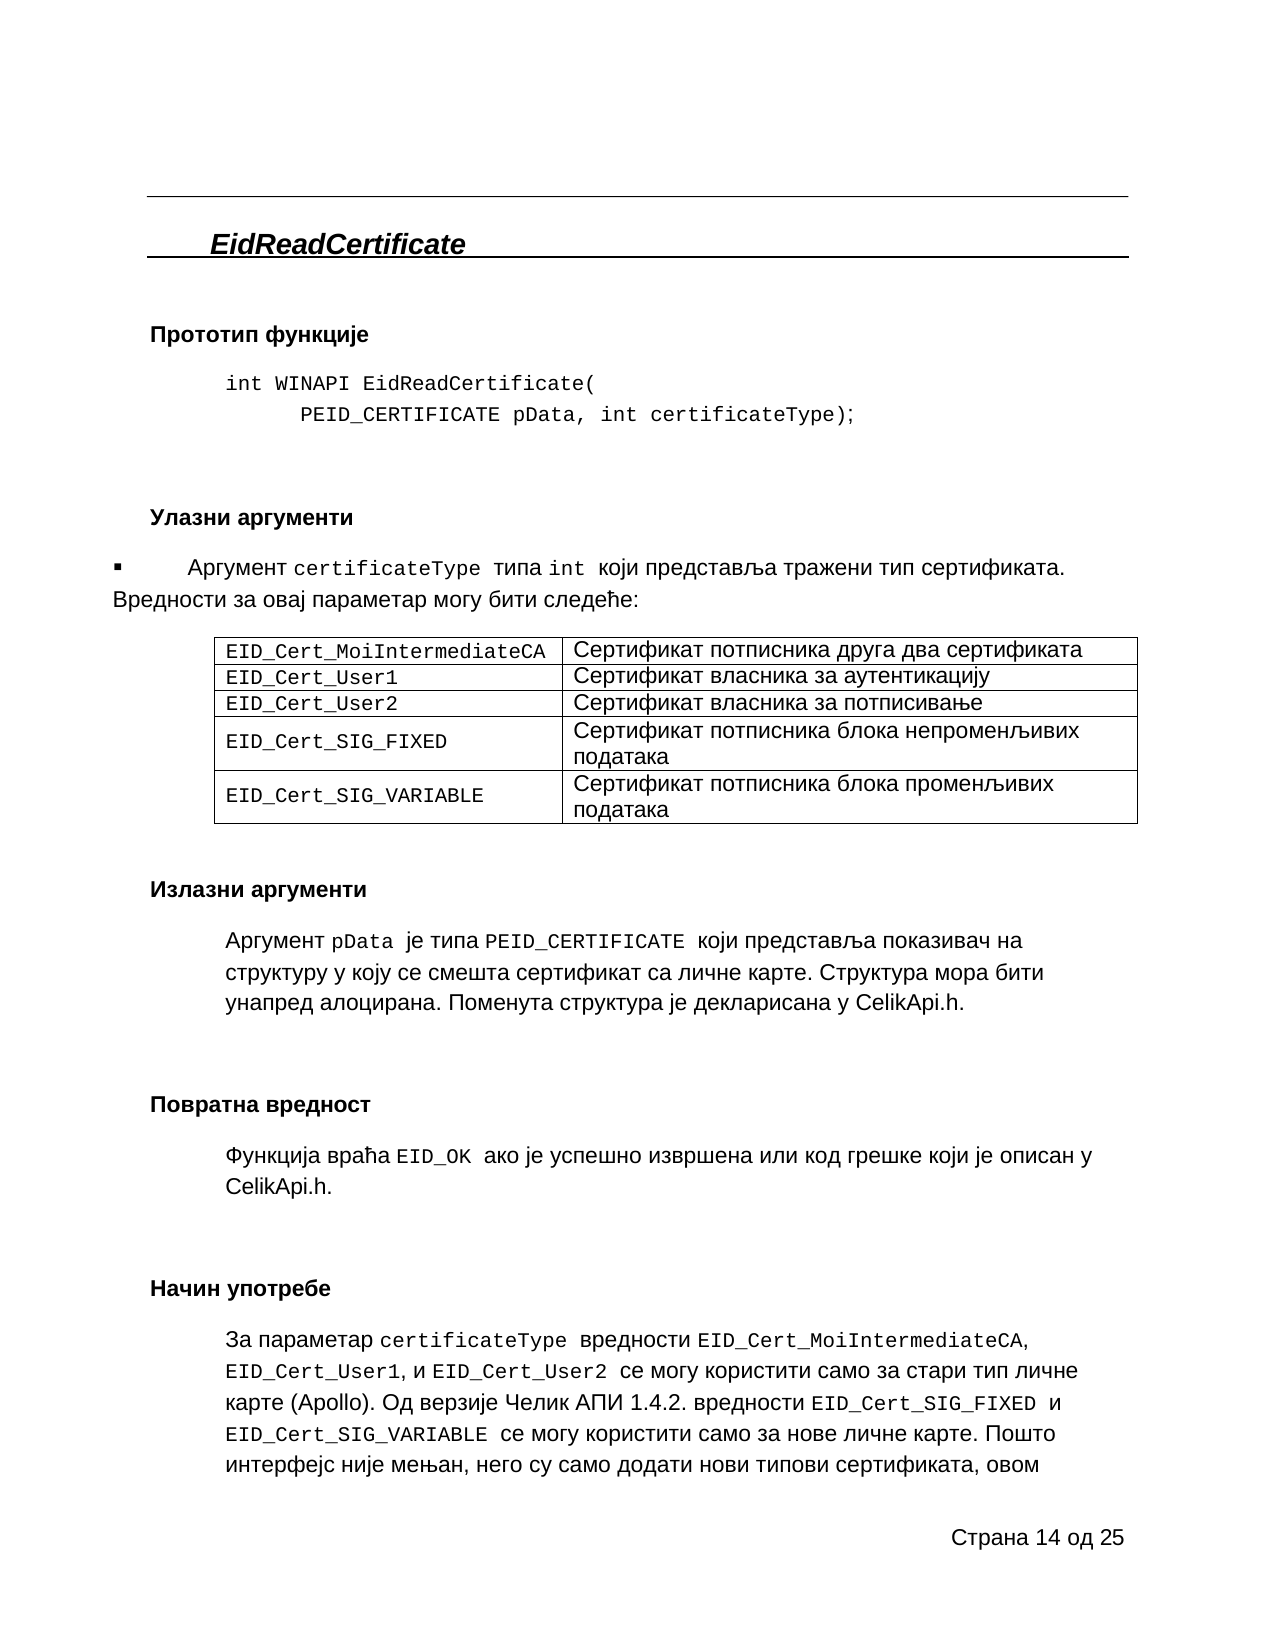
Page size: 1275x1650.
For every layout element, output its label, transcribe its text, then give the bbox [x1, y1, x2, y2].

table_header Сертификат потписника друга два сертификата [563, 638, 1137, 664]
subtitle Улазни аргументи [150, 503, 1162, 530]
subtitle Повратна вредност [150, 1091, 1162, 1117]
table_cell Сертификат потписника блока непроменљивих података [563, 717, 1137, 770]
table_header EID_Cert_MoiIntermediateCA [215, 638, 562, 664]
table_cell Сертификат власника за потписивање [563, 691, 1137, 716]
text int WINAPI EidReadCertificate( [225, 372, 1162, 396]
table_cell EID_Cert_SIG_FIXED [215, 717, 562, 770]
table_cell EID_Cert_User1 [215, 665, 562, 689]
text За параметар certificateType вредности EID_Cert_MoiIntermediateCA, EID_Cert_User1, и EID_Cert_User2 се могу користити само за стари тип личне карте (Apollo). Од верзије Челик АПИ 1.4.2. вредности EID_Cert_SIG_FIXED и EID_Cert_SIG_VARIABLE се могу користити само за нове личне карте. Пошто интерфејс није мењан, него су само додати нови типови сертификата, овом [225, 1326, 1119, 1477]
text PEID_CERTIFICATE pData, int certificateType); [300, 400, 1162, 428]
text Аргумент pData je типа PEID_CERTIFICATE који представља показивач на структуру у коју се смешта сертификат са личне карте. Структура мора бити унапред алоцирана. Поменута структура је декларисана у CelikApi.h. [225, 927, 1122, 1015]
table_cell Сертификат потписника блока променљивих података [563, 771, 1137, 823]
subtitle Излазни аргументи [150, 876, 1162, 902]
subtitle EidReadCertificate [147, 227, 1162, 261]
table_cell Сертификат власника за аутентикацију [563, 665, 1137, 689]
table_cell EID_Cert_User2 [215, 691, 562, 716]
subtitle Начин употребе [150, 1275, 1162, 1302]
list Аргумент certificateType типа int који представља тражени тип сертификата. Вредности за овај параметар могу бити следеће: [112, 554, 1091, 612]
table_cell EID_Cert_SIG_VARIABLE [215, 771, 562, 823]
subtitle Прототип функције [150, 321, 1162, 348]
text Функција враћа EID_OK ако је успешно извршена или код грешке који је описан у CelikApi.h. [225, 1142, 1132, 1199]
